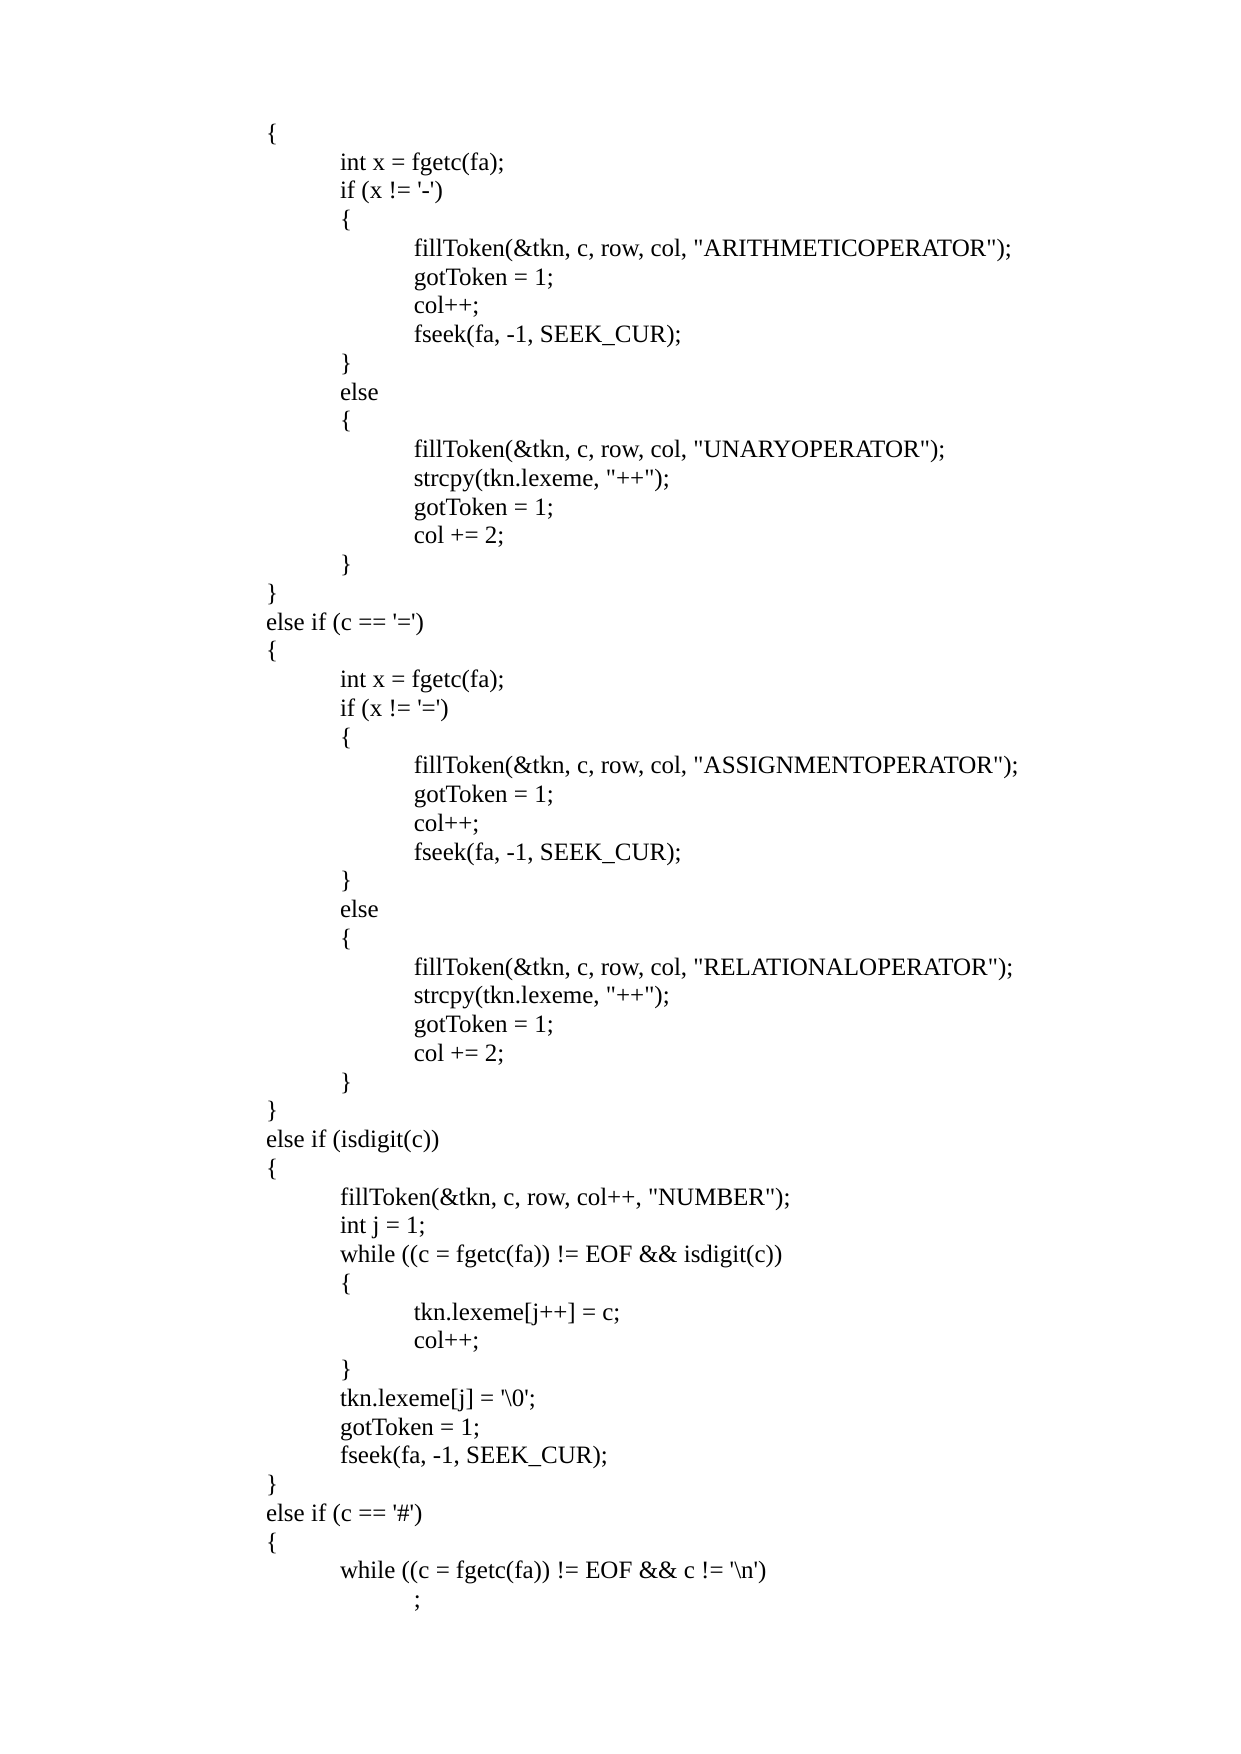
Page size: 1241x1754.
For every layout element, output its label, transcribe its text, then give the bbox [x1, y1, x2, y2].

text if (x != '-') [118, 176, 1122, 204]
text fillToken(&tkn, c, row, col, "RELATIONALOPERATOR"); [118, 952, 1122, 981]
text fillToken(&tkn, c, row, col, "ARITHMETICOPERATOR"); [118, 233, 1122, 262]
text gotToken = 1; [118, 262, 1122, 291]
text else if (c == '#') [118, 1498, 1122, 1527]
text tkn.lexeme[j++] = c; [118, 1297, 1122, 1326]
text { [118, 923, 1122, 952]
text ; [118, 1584, 1122, 1613]
text { [118, 406, 1122, 434]
text gotToken = 1; [118, 779, 1122, 808]
text } [118, 1354, 1122, 1383]
text strcpy(tkn.lexeme, "++"); [118, 981, 1122, 1009]
text gotToken = 1; [118, 1009, 1122, 1038]
text while ((c = fgetc(fa)) != EOF && isdigit(c)) [118, 1239, 1122, 1268]
text gotToken = 1; [118, 492, 1122, 521]
text } [118, 1067, 1122, 1096]
text { [118, 636, 1122, 664]
text { [118, 118, 1122, 147]
text fseek(fa, -1, SEEK_CUR); [118, 1441, 1122, 1469]
text col += 2; [118, 1038, 1122, 1067]
text col += 2; [118, 521, 1122, 549]
text tkn.lexeme[j] = '\0'; [118, 1383, 1122, 1412]
text { [118, 204, 1122, 233]
text int x = fgetc(fa); [118, 664, 1122, 693]
text if (x != '=') [118, 693, 1122, 722]
text fseek(fa, -1, SEEK_CUR); [118, 837, 1122, 866]
text int j = 1; [118, 1211, 1122, 1239]
text else [118, 894, 1122, 923]
text } [118, 866, 1122, 894]
text fillToken(&tkn, c, row, col, "ASSIGNMENTOPERATOR"); [118, 751, 1122, 779]
text { [118, 1527, 1122, 1556]
text fseek(fa, -1, SEEK_CUR); [118, 319, 1122, 348]
text } [118, 578, 1122, 607]
text } [118, 549, 1122, 578]
text else if (c == '=') [118, 607, 1122, 636]
text fillToken(&tkn, c, row, col++, "NUMBER"); [118, 1182, 1122, 1211]
text } [118, 1096, 1122, 1124]
text col++; [118, 808, 1122, 837]
text { [118, 1268, 1122, 1297]
text while ((c = fgetc(fa)) != EOF && c != '\n') [118, 1556, 1122, 1584]
text col++; [118, 291, 1122, 319]
text gotToken = 1; [118, 1412, 1122, 1441]
text strcpy(tkn.lexeme, "++"); [118, 463, 1122, 492]
text } [118, 348, 1122, 377]
text fillToken(&tkn, c, row, col, "UNARYOPERATOR"); [118, 434, 1122, 463]
text else if (isdigit(c)) [118, 1124, 1122, 1153]
text { [118, 1153, 1122, 1182]
text } [118, 1469, 1122, 1498]
text int x = fgetc(fa); [118, 147, 1122, 176]
text { [118, 722, 1122, 751]
text col++; [118, 1326, 1122, 1354]
text else [118, 377, 1122, 406]
